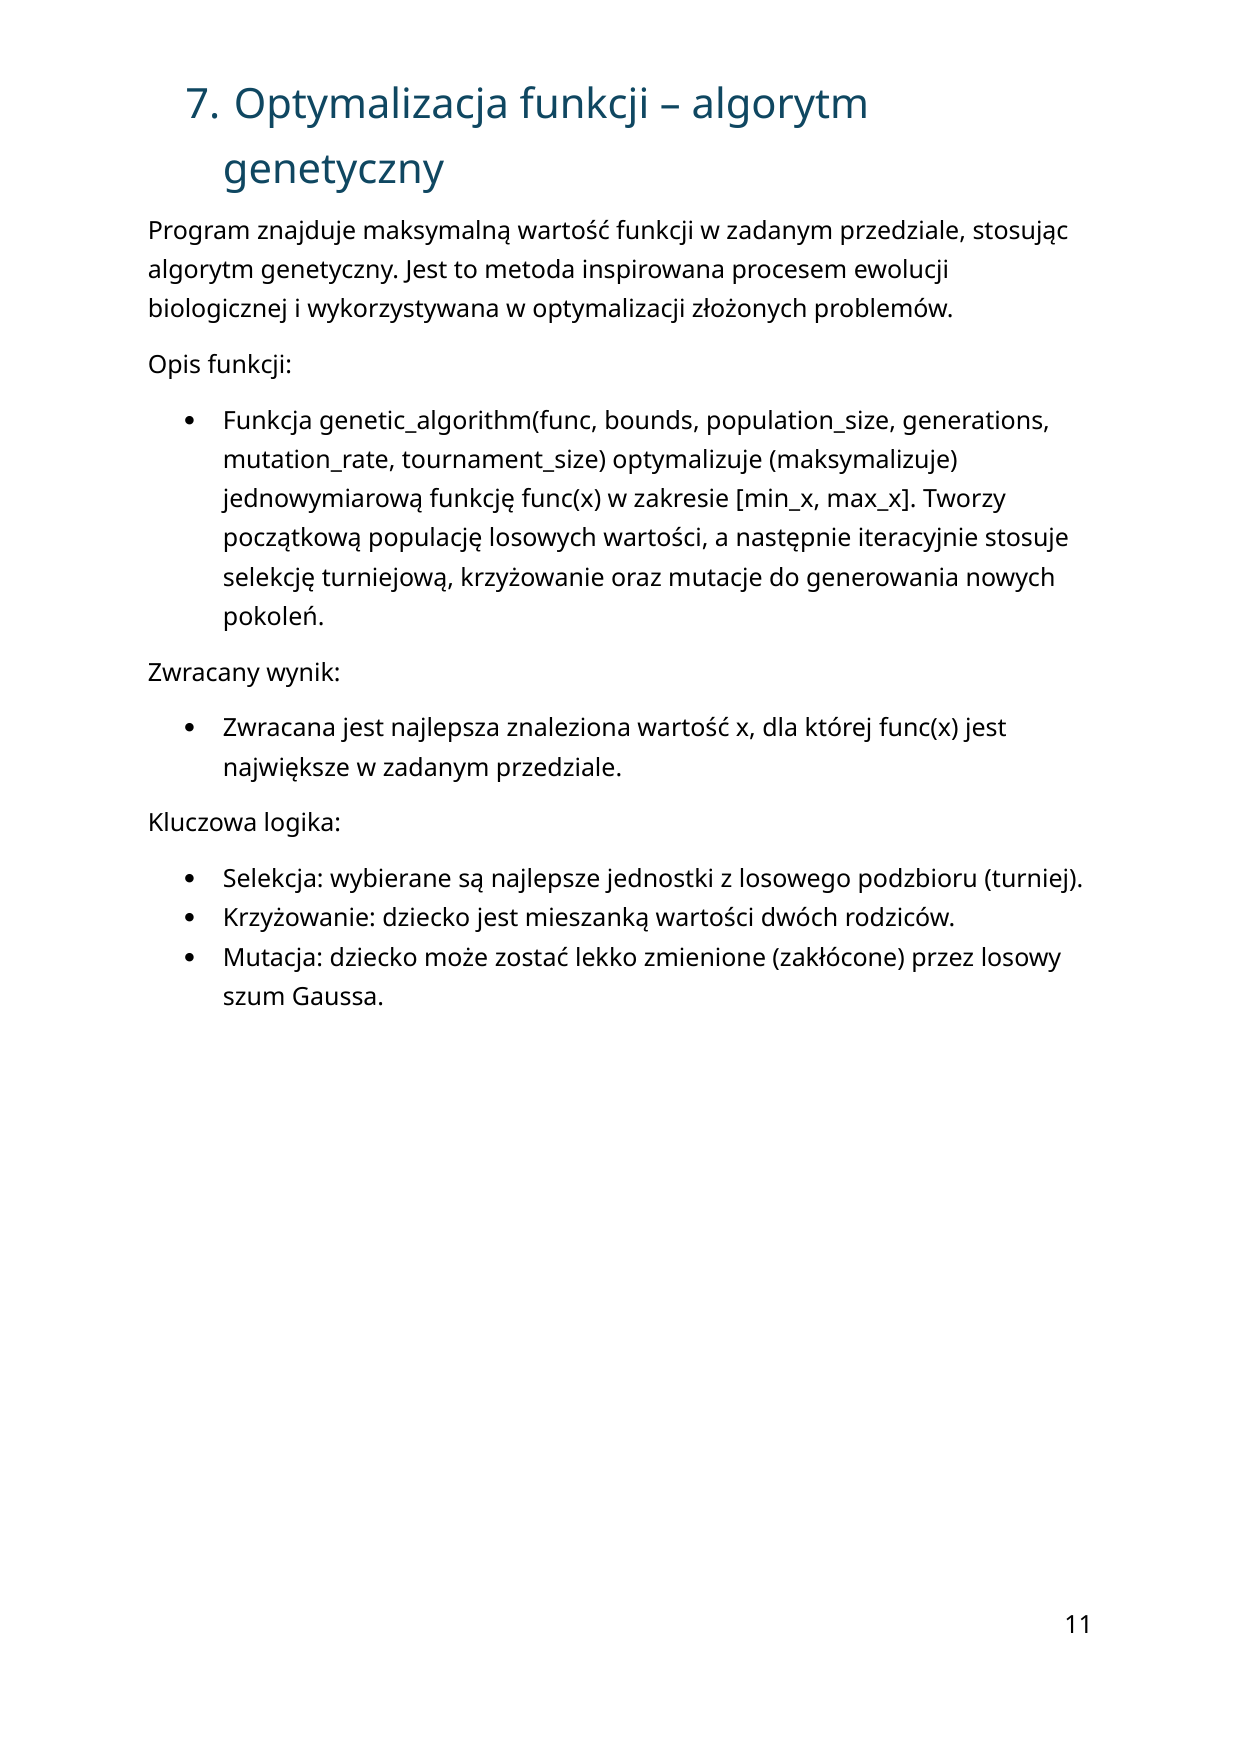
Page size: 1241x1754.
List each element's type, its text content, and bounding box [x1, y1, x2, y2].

list Krzyżowanie: dziecko jest mieszanką wartości dwóch rodziców. [185, 900, 1093, 934]
text Zwracany wynik: [148, 654, 1093, 688]
list Funkcja genetic_algorithm(func, bounds, population_size, generations, mutation_rate, tournament_size) optymalizuje (maksymalizuje) jednowymiarową funkcję func(x) w zakresie [min_x, max_x]. Tworzy początkową populację losowych wartości, a następnie iteracyjnie stosuje selekcję turniejową, krzyżowanie oraz mutacje do generowania nowych pokoleń. [185, 402, 1093, 632]
list Zwracana jest najlepsza znaleziona wartość x, dla której func(x) jest największe w zadanym przedziale. [185, 710, 1093, 783]
text Kluczowa logika: [148, 805, 1093, 839]
text Opis funkcji: [148, 347, 1093, 381]
list Selekcja: wybierane są najlepsze jednostki z losowego podzbioru (turniej). [185, 861, 1093, 895]
list Optymalizacja funkcji – algorytm genetyczny [185, 74, 1093, 196]
list Mutacja: dziecko może zostać lekko zmienione (zakłócone) przez losowy szum Gaussa. [185, 939, 1093, 1012]
text Program znajduje maksymalną wartość funkcji w zadanym przedziale, stosując algorytm genetyczny. Jest to metoda inspirowana procesem ewolucji biologicznej i wykorzystywana w optymalizacji złożonych problemów. [148, 212, 1093, 325]
